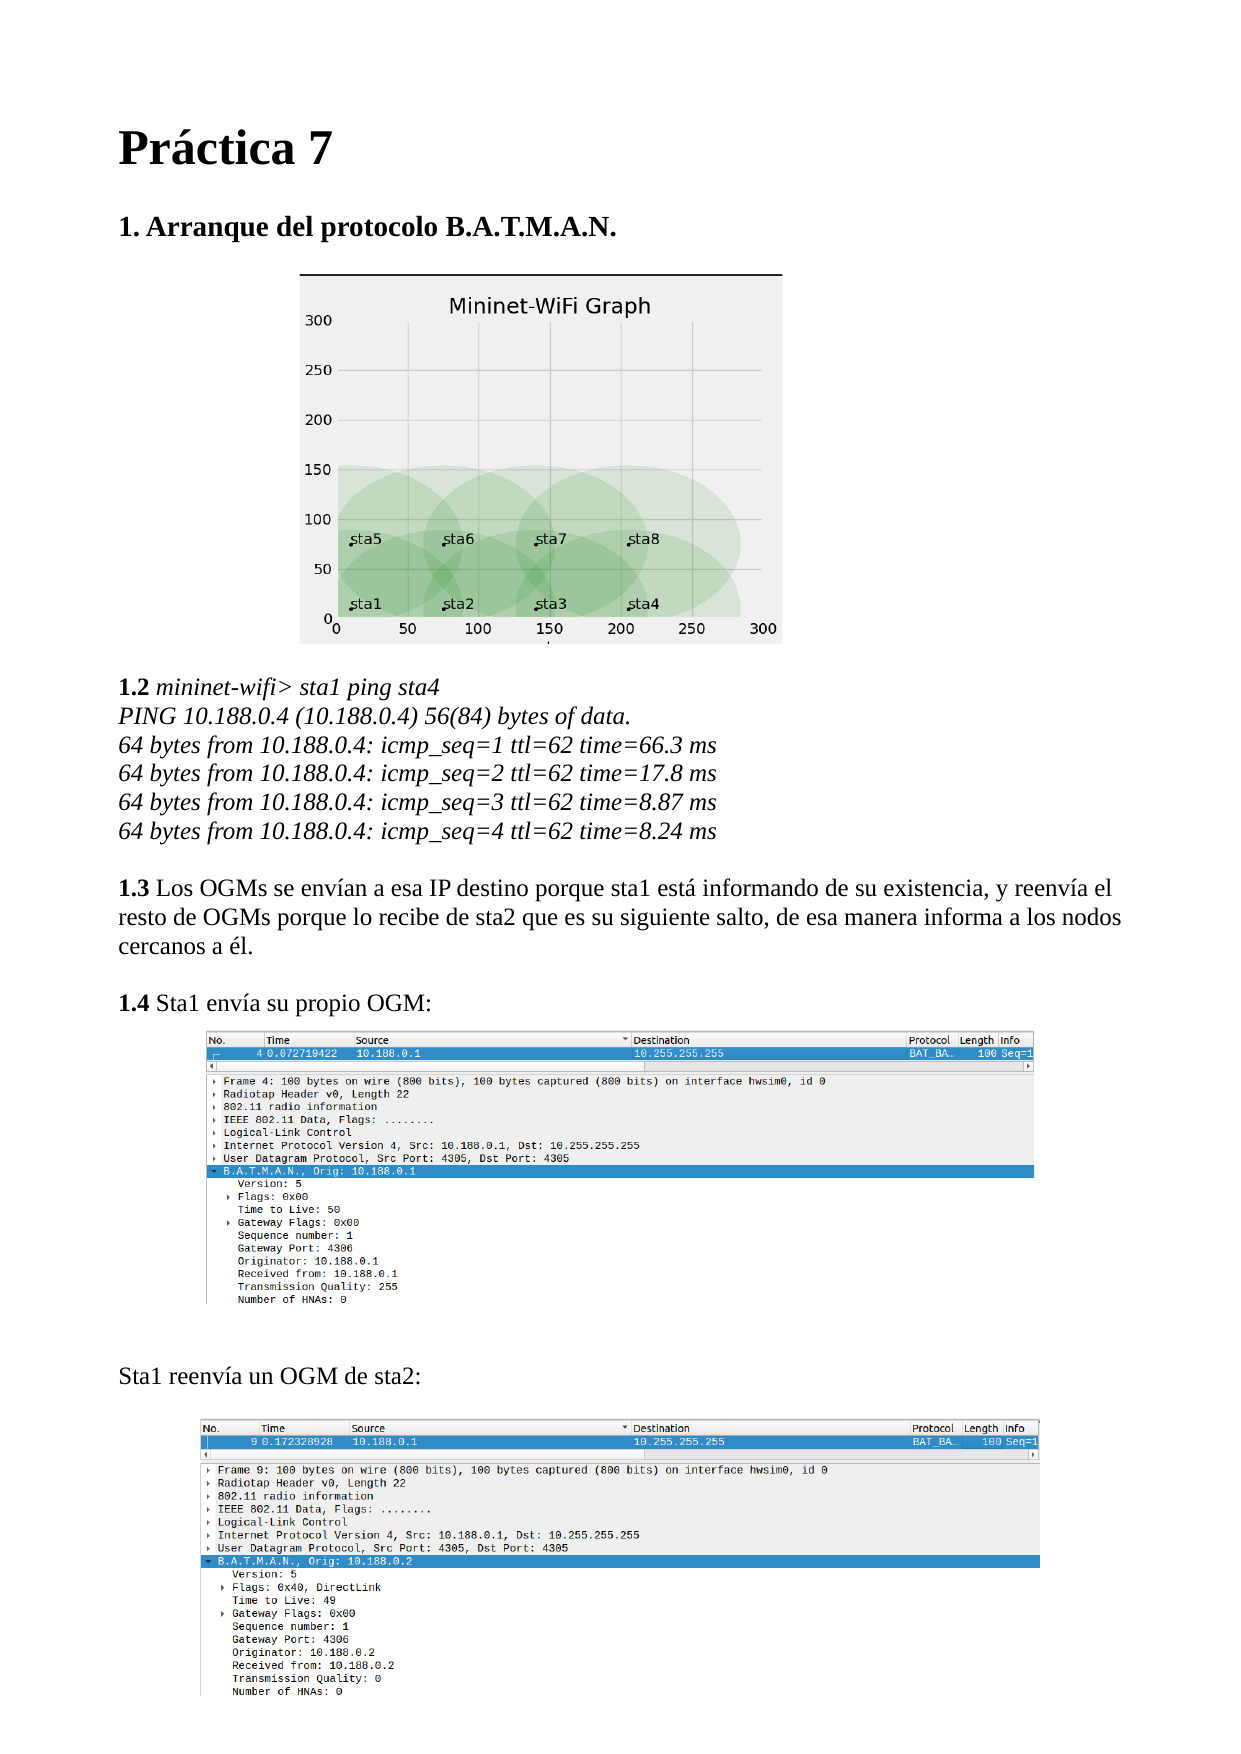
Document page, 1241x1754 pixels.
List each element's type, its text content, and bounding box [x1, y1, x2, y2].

text PING 10.188.0.4 (10.188.0.4) 56(84) bytes of data. [118, 701, 1122, 730]
text 64 bytes from 10.188.0.4: icmp_seq=4 ttl=62 time=8.24 ms [118, 816, 1122, 845]
text Práctica 7 [118, 118, 1122, 176]
text Sta1 reenvía un OGM de sta2: [118, 1361, 1122, 1389]
text 64 bytes from 10.188.0.4: icmp_seq=2 ttl=62 time=17.8 ms [118, 758, 1122, 787]
text 64 bytes from 10.188.0.4: icmp_seq=1 ttl=62 time=66.3 ms [118, 730, 1122, 758]
text 1.4 Sta1 envía su propio OGM: [118, 988, 1122, 1017]
picture [206, 1030, 1035, 1304]
picture [200, 1418, 1040, 1696]
text 1.3 Los OGMs se envían a esa IP destino porque sta1 está informando de su existencia, y reenvía el resto de OGMs porque lo recibe de sta2 que es su siguiente salto, de esa manera informa a los nodos cercanos a él. [118, 873, 1122, 960]
text 1. Arranque del protocolo B.A.T.M.A.N. [118, 209, 1122, 243]
text 64 bytes from 10.188.0.4: icmp_seq=3 ttl=62 time=8.87 ms [118, 787, 1122, 816]
picture [299, 274, 783, 644]
text 1.2 mininet-wifi> sta1 ping sta4 [118, 672, 1122, 701]
